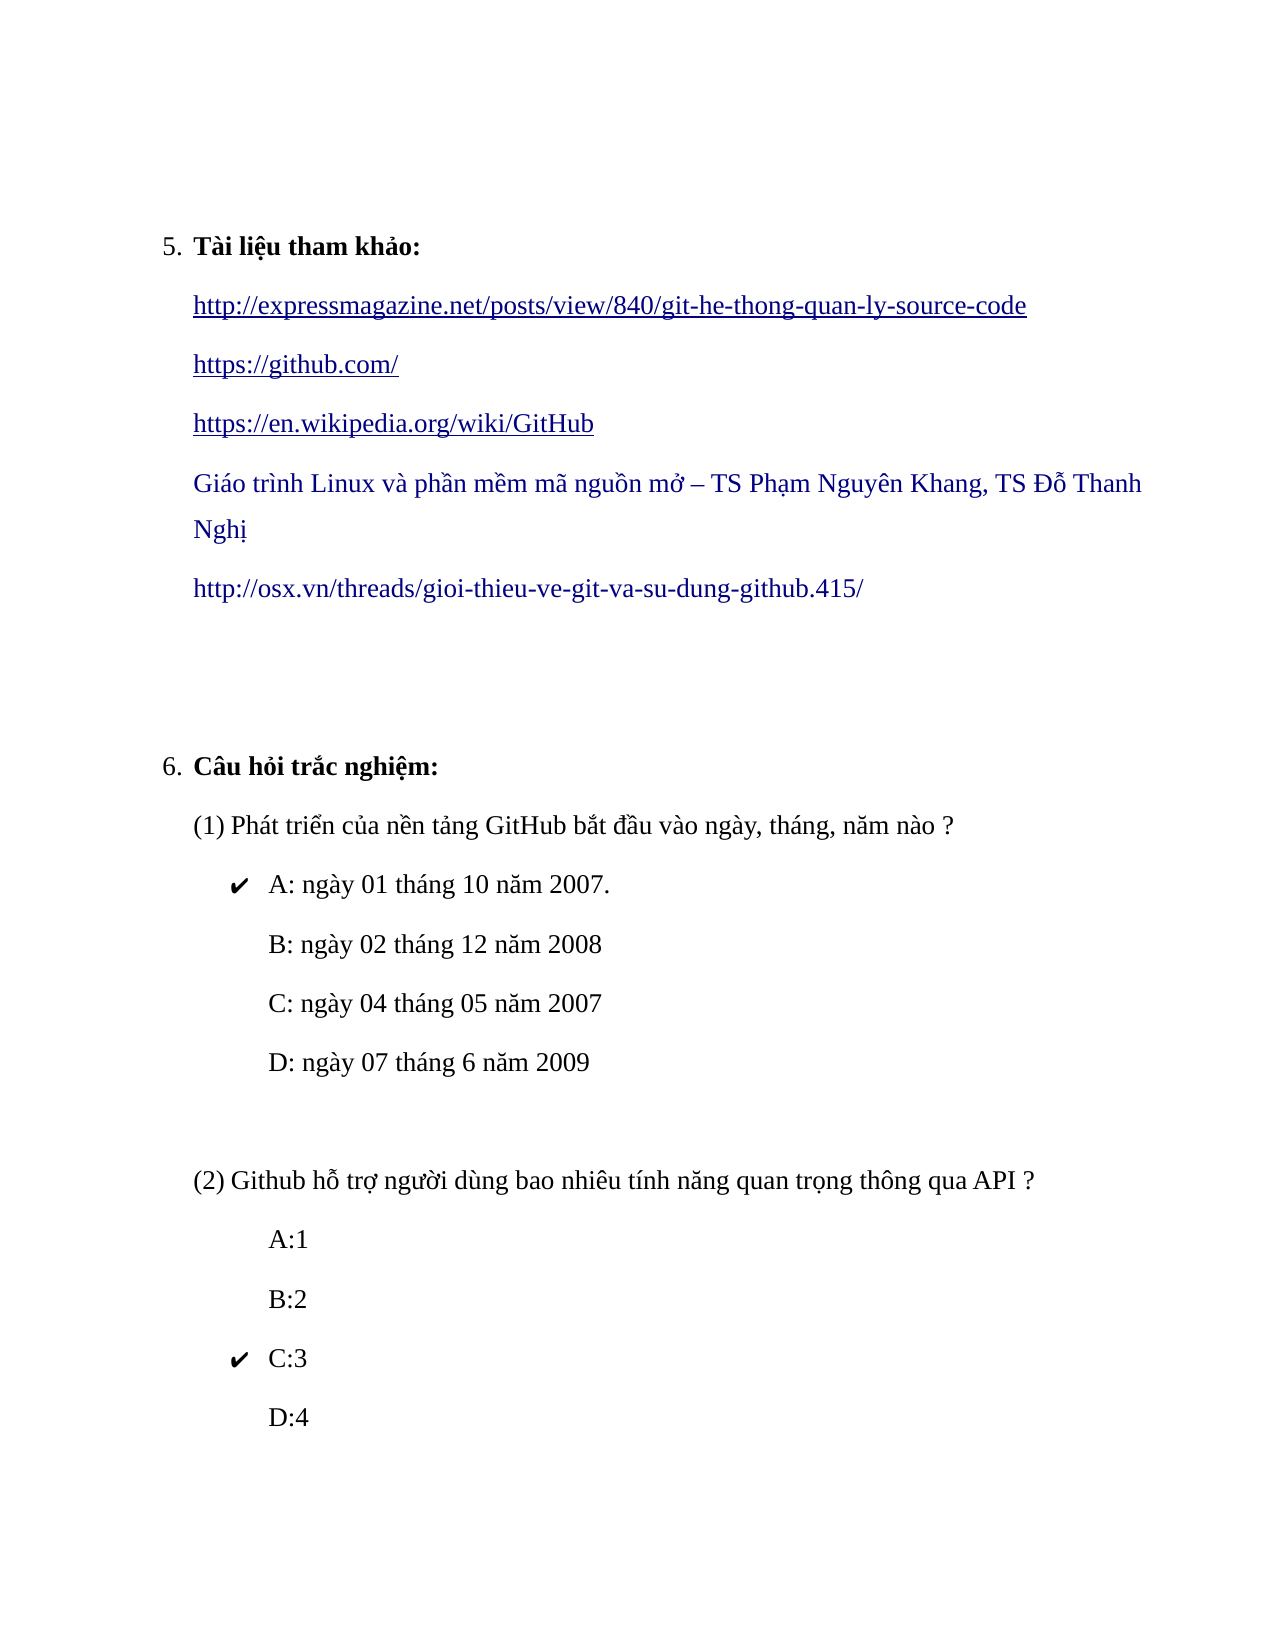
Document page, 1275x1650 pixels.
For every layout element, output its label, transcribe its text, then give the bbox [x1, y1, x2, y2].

list C:3 [231, 1342, 1157, 1373]
list http://osx.vn/threads/gioi-thieu-ve-git-va-su-dung-github.415/ [156, 572, 1157, 604]
list A: ngày 01 tháng 10 năm 2007. [231, 868, 1157, 899]
list http://expressmagazine.net/posts/view/840/git-he-thong-quan-ly-source-code [156, 289, 1157, 320]
list Phát triển của nền tảng GitHub bắt đầu vào ngày, tháng, năm nào ? [193, 809, 1157, 840]
list Câu hỏi trắc nghiệm: [156, 750, 1157, 781]
list A:1 [231, 1223, 1157, 1255]
list B: ngày 02 tháng 12 năm 2008 [231, 928, 1157, 959]
list D:4 [231, 1401, 1157, 1432]
list Github hỗ trợ người dùng bao nhiêu tính năng quan trọng thông qua API ? [193, 1164, 1157, 1196]
list https://en.wikipedia.org/wiki/GitHub [156, 407, 1157, 439]
list D: ngày 07 tháng 6 năm 2009 [231, 1046, 1157, 1077]
list B:2 [231, 1283, 1157, 1314]
list Giáo trình Linux và phần mềm mã nguồn mở – TS Phạm Nguyên Khang, TS Đỗ Thanh Nghị [156, 467, 1157, 544]
list C: ngày 04 tháng 05 năm 2007 [231, 987, 1157, 1018]
list Tài liệu tham khảo: [156, 230, 1157, 261]
list https://github.com/ [156, 348, 1157, 379]
